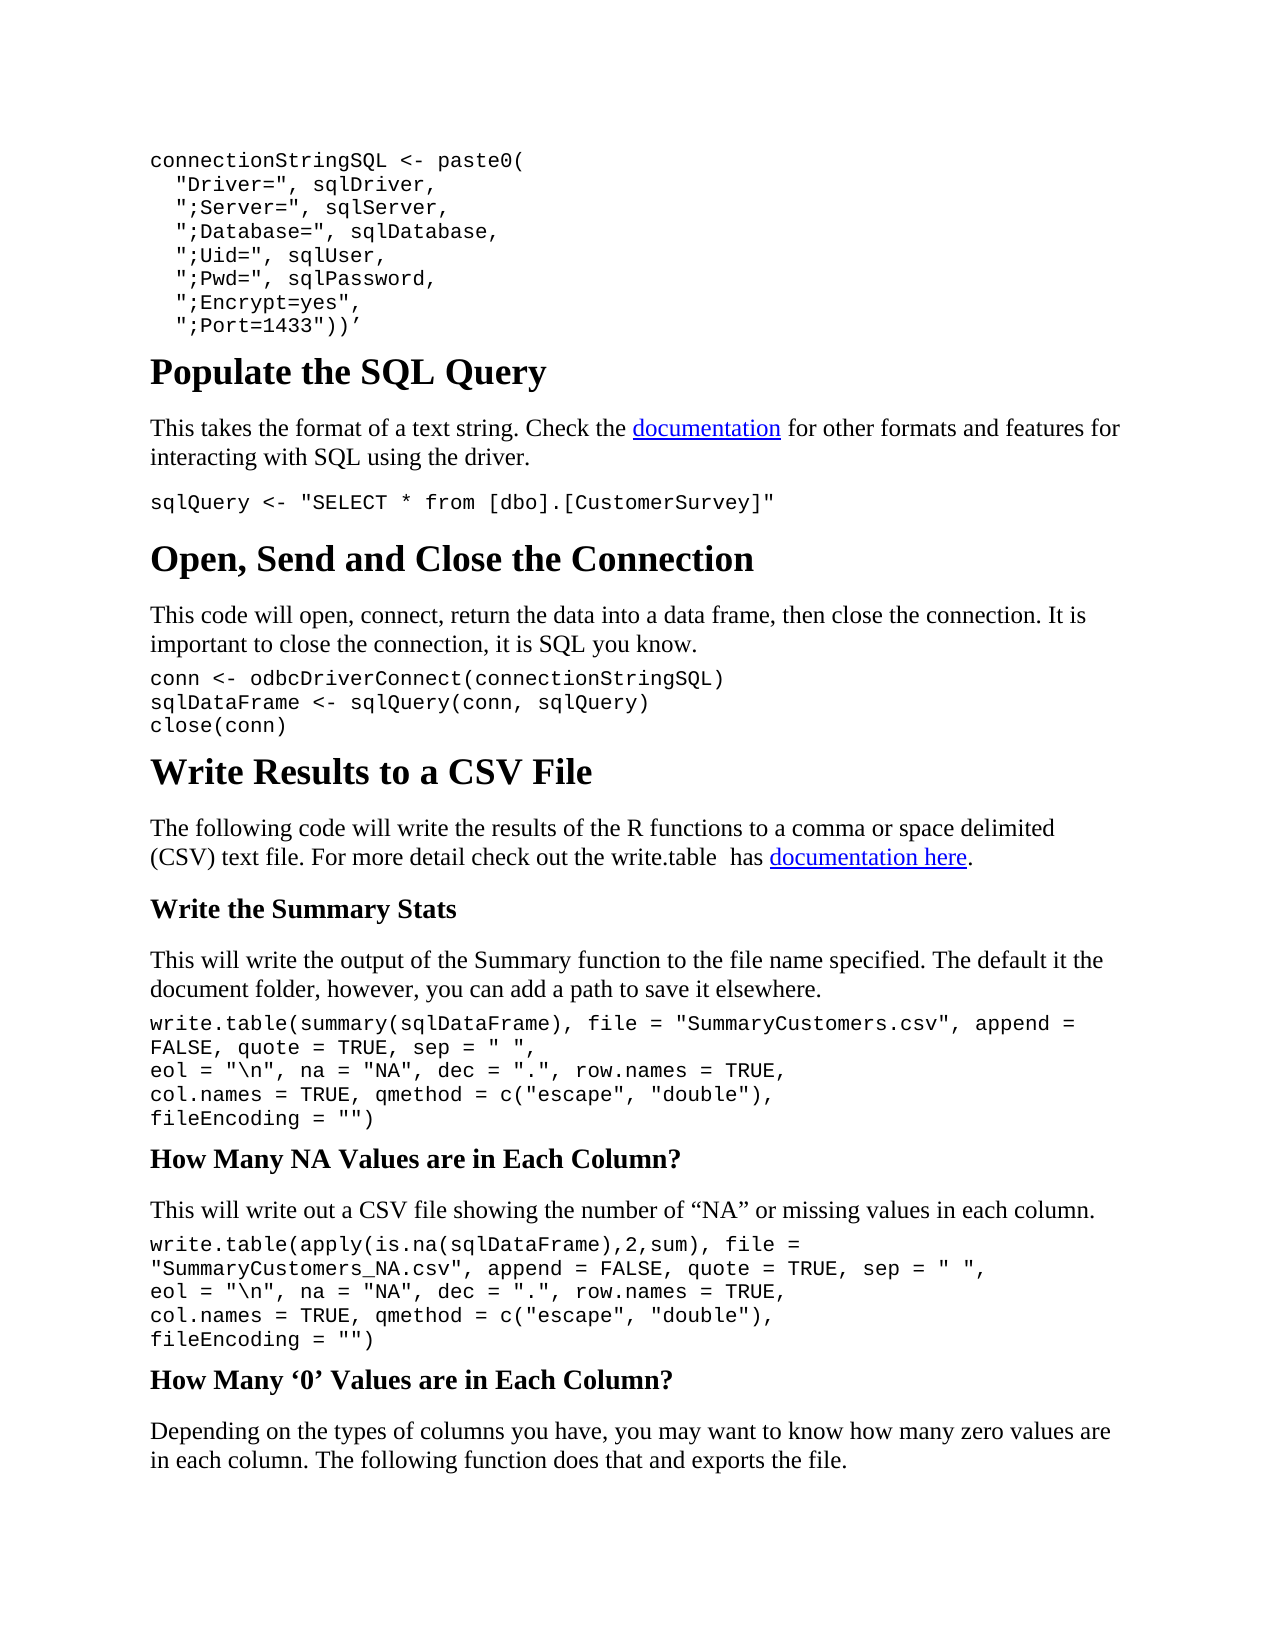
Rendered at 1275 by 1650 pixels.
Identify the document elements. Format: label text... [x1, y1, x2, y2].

subtitle How Many ‘0’ Values are in Each Column? [150, 1363, 1125, 1395]
text connectionStringSQL <- paste0( [150, 150, 1125, 174]
text eol = "\n", na = "NA", dec = ".", row.names = TRUE, [150, 1060, 1125, 1084]
text ";Port=1433"))’ [150, 316, 1125, 339]
text close(conn) [150, 716, 1125, 739]
text col.names = TRUE, qmethod = c("escape", "double"), [150, 1305, 1125, 1329]
text fileEncoding = "") [150, 1108, 1125, 1131]
text This will write out a CSV file showing the number of “NA” or missing values in each column. [150, 1195, 1125, 1224]
text col.names = TRUE, qmethod = c("escape", "double"), [150, 1084, 1125, 1108]
subtitle Open, Send and Close the Connection [150, 536, 1125, 579]
text This code will open, connect, return the data into a data frame, then close the connection. It is important to close the connection, it is SQL you know. [150, 600, 1125, 658]
text conn <- odbcDriverConnect(connectionStringSQL) [150, 668, 1125, 692]
subtitle Write the Summary Stats [150, 892, 1125, 924]
text fileEncoding = "") [150, 1329, 1125, 1352]
text The following code will write the results of the R functions to a comma or space delimited (CSV) text file. For more detail check out the write.table has documentation here. [150, 813, 1125, 871]
subtitle Write Results to a CSV File [150, 749, 1125, 793]
text write.table(summary(sqlDataFrame), file = "SummaryCustomers.csv", append = FALSE, quote = TRUE, sep = " ", [150, 1013, 1125, 1060]
text sqlDataFrame <- sqlQuery(conn, sqlQuery) [150, 692, 1125, 716]
subtitle How Many NA Values are in Each Column? [150, 1142, 1125, 1174]
text ";Pwd=", sqlPassword, [150, 268, 1125, 292]
text This will write the output of the Summary function to the file name specified. The default it the document folder, however, you can add a path to save it elsewhere. [150, 945, 1125, 1003]
text eol = "\n", na = "NA", dec = ".", row.names = TRUE, [150, 1281, 1125, 1305]
text ";Uid=", sqlUser, [150, 244, 1125, 268]
text ";Server=", sqlServer, [150, 197, 1125, 221]
text "Driver=", sqlDriver, [150, 174, 1125, 197]
text Depending on the types of columns you have, you may want to know how many zero values are in each column. The following function does that and exports the file. [150, 1416, 1125, 1473]
text sqlQuery <- "SELECT * from [dbo].[CustomerSurvey]" [150, 492, 1125, 516]
text This takes the format of a text string. Check the documentation for other formats and features for interacting with SQL using the driver. [150, 413, 1125, 471]
text write.table(apply(is.na(sqlDataFrame),2,sum), file = "SummaryCustomers_NA.csv", append = FALSE, quote = TRUE, sep = " ", [150, 1234, 1125, 1281]
subtitle Populate the SQL Query [150, 349, 1125, 393]
text ";Encrypt=yes", [150, 292, 1125, 316]
text ";Database=", sqlDatabase, [150, 221, 1125, 244]
